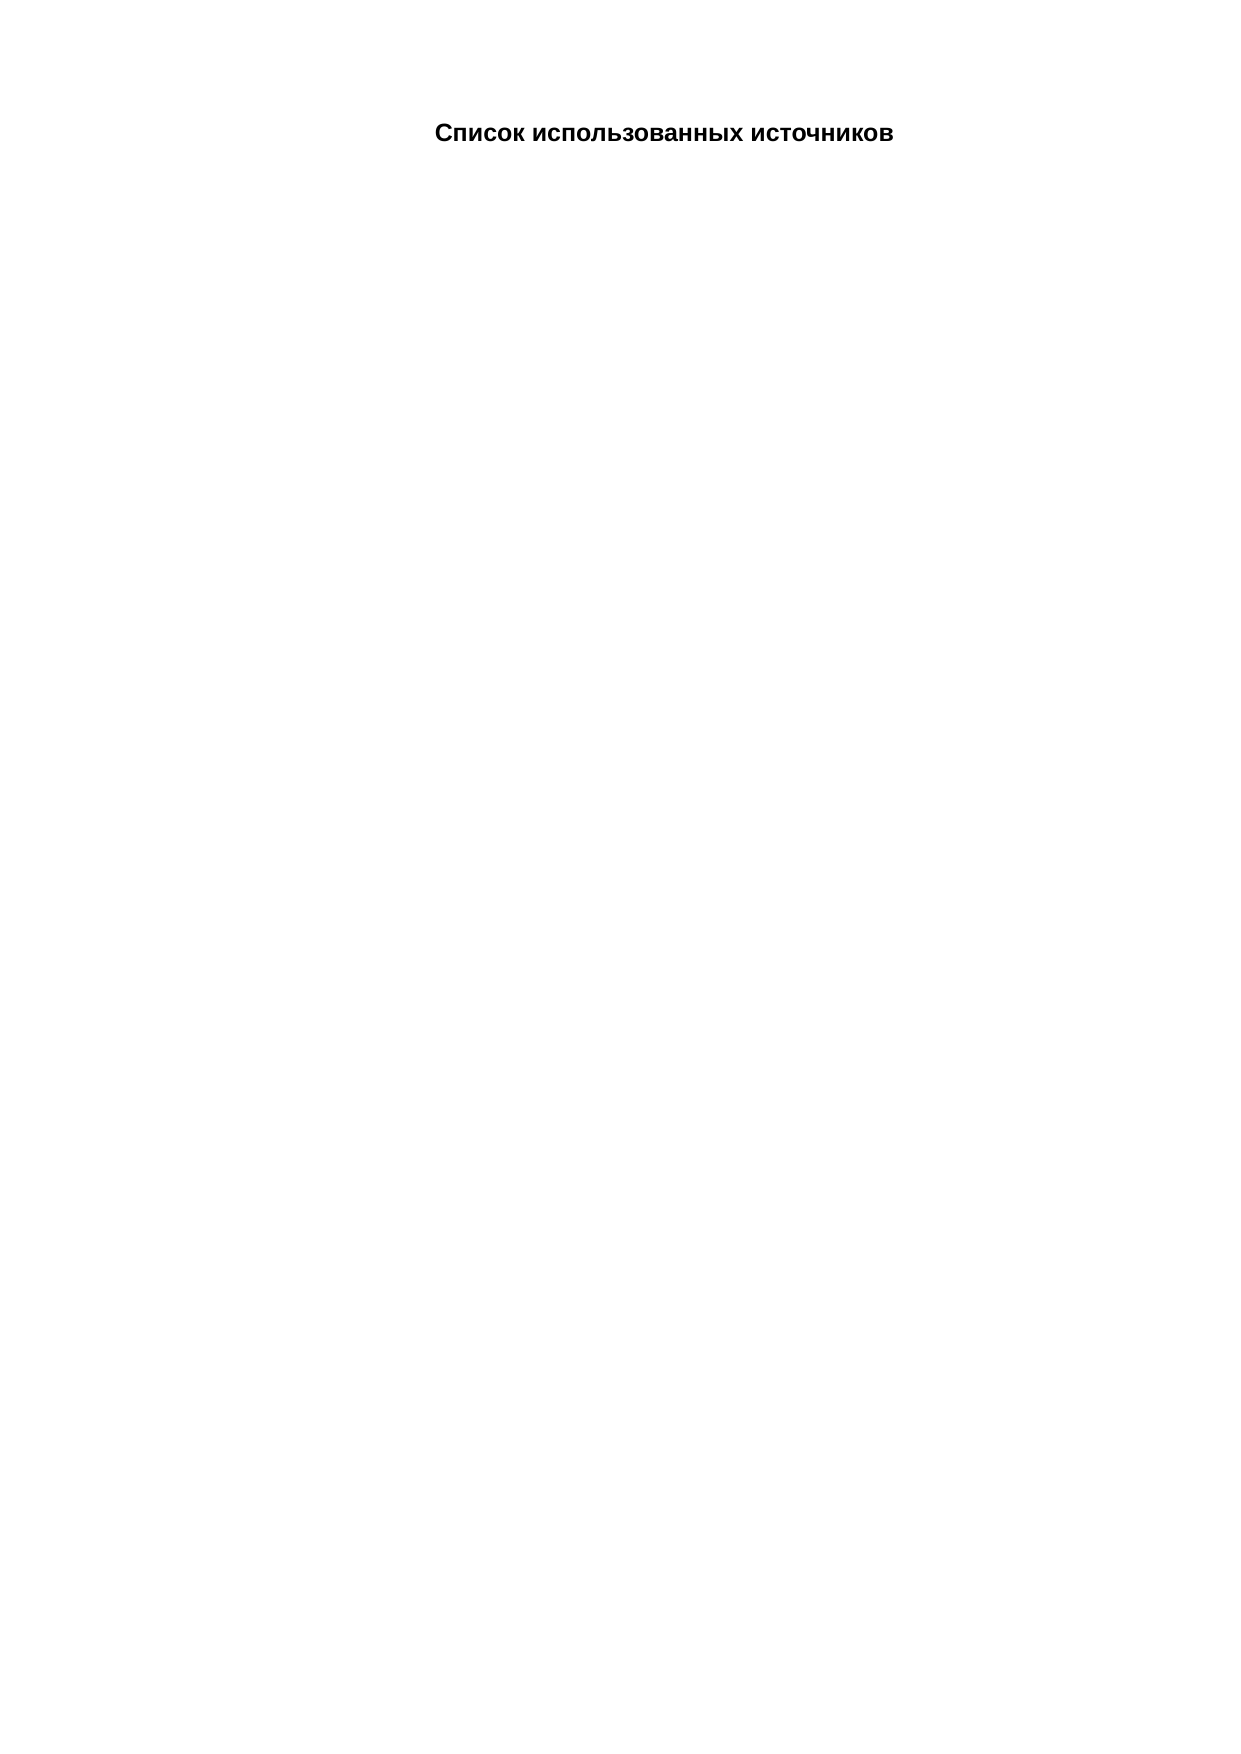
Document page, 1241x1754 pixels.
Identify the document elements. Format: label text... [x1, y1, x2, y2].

text Список использованных источников [118, 118, 1122, 147]
